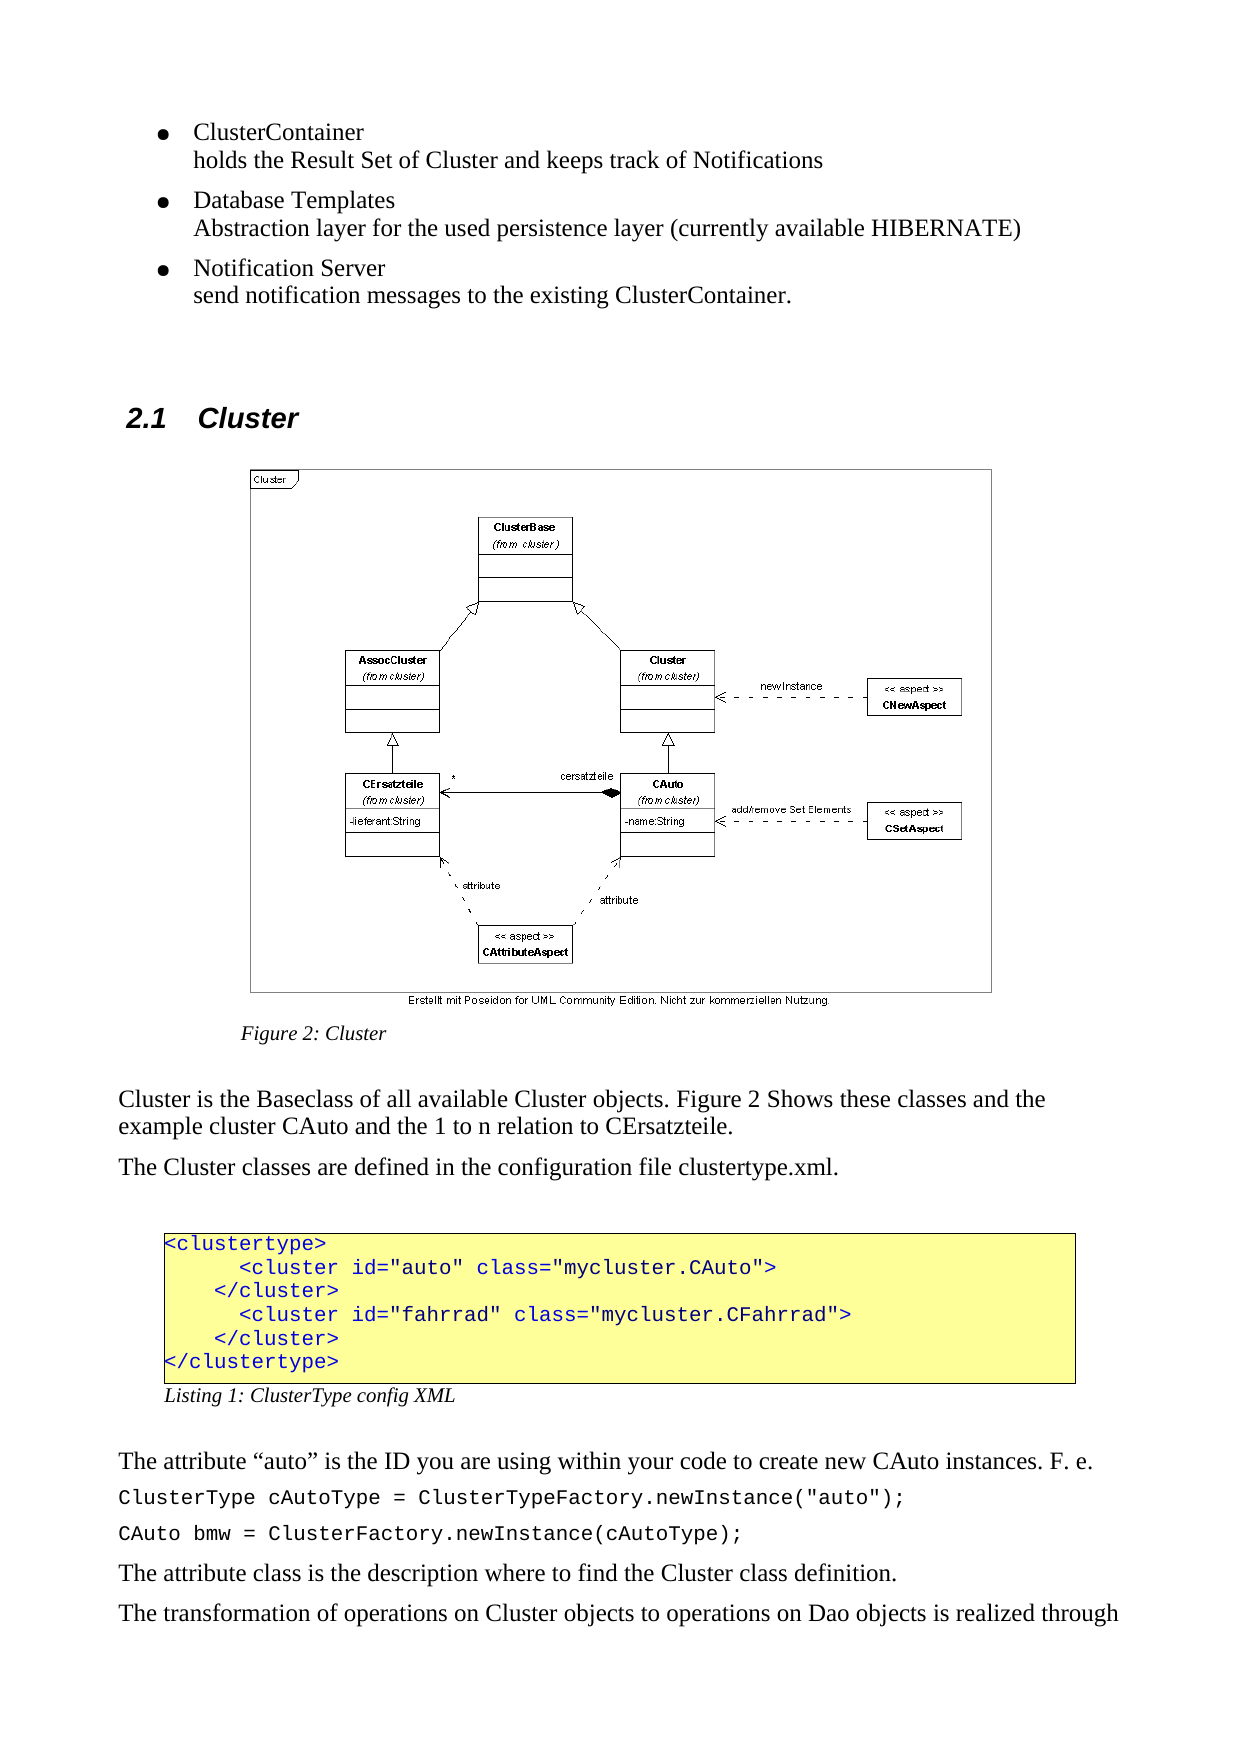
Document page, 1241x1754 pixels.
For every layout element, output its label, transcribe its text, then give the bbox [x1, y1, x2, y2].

text Figure 2: Cluster [241, 1022, 999, 1044]
picture [240, 460, 1000, 1022]
text ClusterType cAutoType = ClusterTypeFactory.newInstance("auto"); [118, 1487, 1122, 1511]
text The transformation of operations on Cluster objects to operations on Dao objects is realized through [118, 1599, 1122, 1627]
list ClusterContainer holds the Result Set of Cluster and keeps track of Notifications [156, 118, 1122, 173]
text The attribute class is the description where to find the Cluster class definition. [118, 1559, 1122, 1587]
text Cluster is the Baseclass of all available Cluster objects. Figure 2 Shows these classes and the example cluster CAuto and the 1 to n relation to CErsatzteile. [118, 1085, 1122, 1140]
list Database Templates Abstraction layer for the used persistence layer (currently available HIBERNATE) [156, 186, 1122, 241]
text The attribute “auto” is the ID you are using within your code to create new CAuto instances. F. e. [118, 1447, 1122, 1474]
text CAuto bmw = ClusterFactory.newInstance(cAutoType); [118, 1523, 1122, 1547]
text The Cluster classes are defined in the configuration file clustertype.xml. [118, 1153, 1122, 1180]
text Listing 1: ClusterType config XML [164, 1384, 1076, 1407]
subtitle Cluster [118, 402, 1122, 435]
list Notification Server send notification messages to the existing ClusterContainer. [156, 254, 1122, 365]
